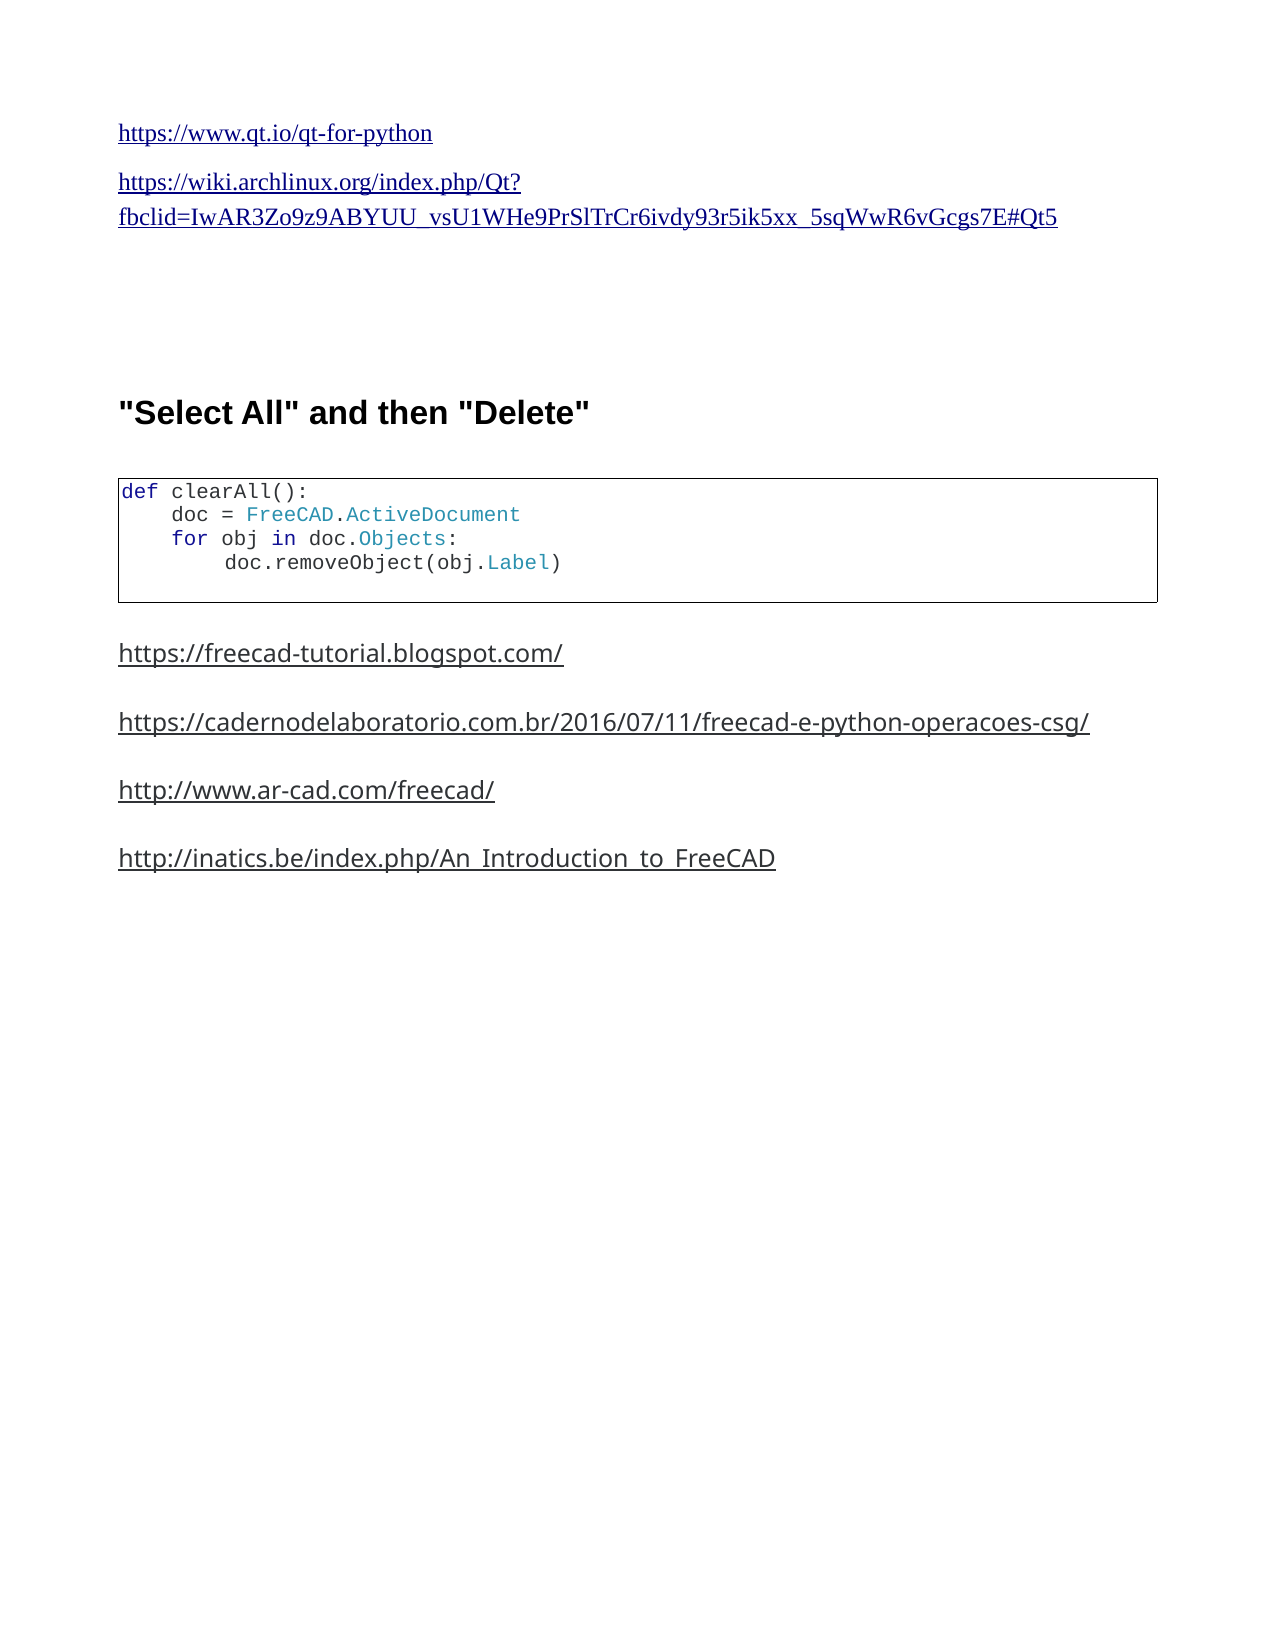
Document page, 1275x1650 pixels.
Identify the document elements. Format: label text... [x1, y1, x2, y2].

text doc.removeObject(obj.Label) [119, 549, 1157, 575]
text for obj in doc.Objects: [119, 525, 1157, 549]
text doc = FreeCAD.ActiveDocument [119, 501, 1157, 525]
text https://cadernodelaboratorio.com.br/2016/07/11/freecad-e-python-operacoes-csg/ [118, 704, 1157, 738]
text https://freecad-tutorial.blogspot.com/ [118, 636, 1157, 670]
text https://wiki.archlinux.org/index.php/Qt?fbclid=IwAR3Zo9z9ABYUU_vsU1WHe9PrSlTrCr6ivdy93r5ik5xx_5sqWwR6vGcgs7E#Qt5 [118, 167, 1157, 230]
subtitle "Select All" and then "Delete" [118, 393, 1157, 431]
text http://inatics.be/index.php/An_Introduction_to_FreeCAD [118, 841, 1157, 874]
text http://www.ar-cad.com/freecad/ [118, 772, 1157, 806]
text https://www.qt.io/qt-for-python [118, 118, 1157, 147]
text def clearAll(): [119, 479, 1157, 501]
